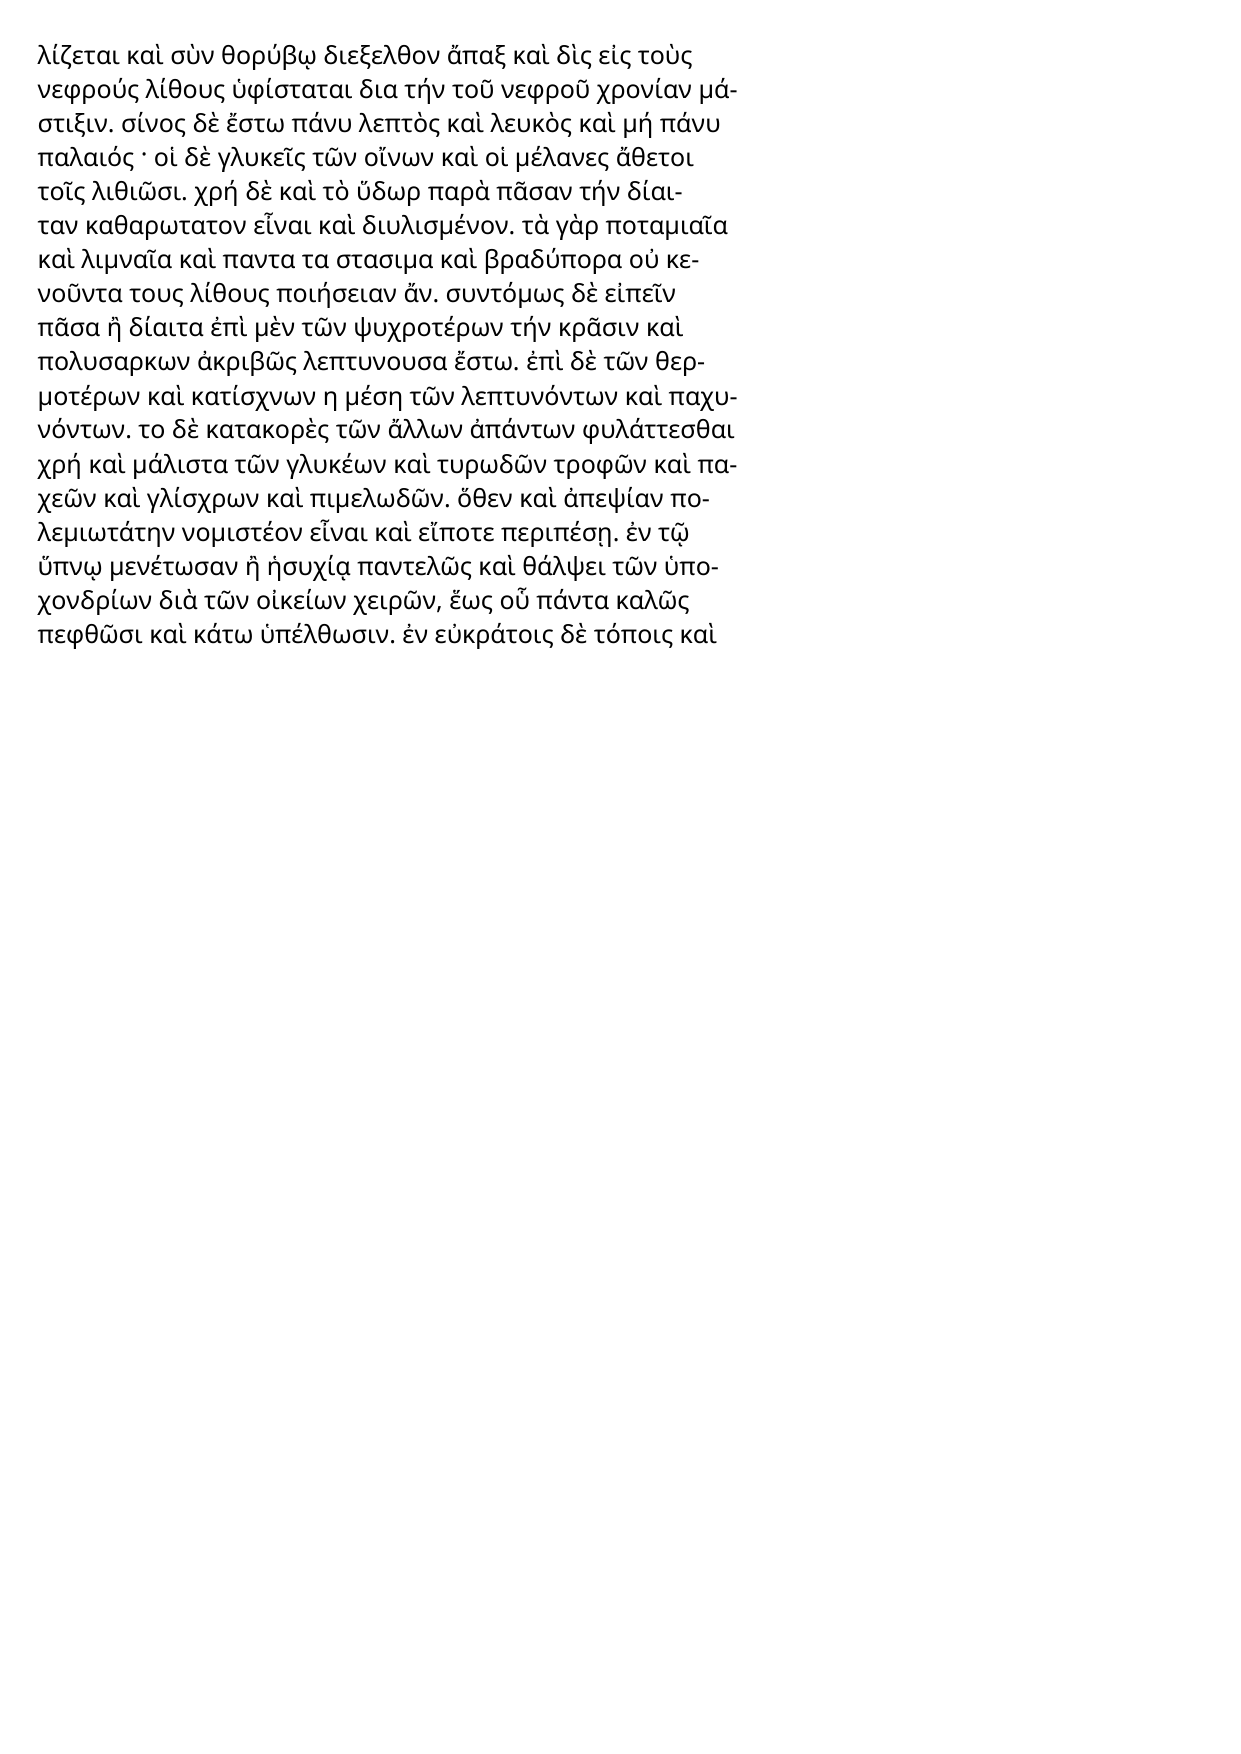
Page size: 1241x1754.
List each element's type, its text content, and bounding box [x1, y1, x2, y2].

text λίζεται καὶ σὺν θορύβῳ διεξελθον ἄπαξ καὶ δὶς εἰς τοὺς νεφρούς λίθους ὑφίσταται δια τήν τοῦ νεφροῦ χρονίαν μά- στιξιν. σίνος δὲ ἔστω πάνυ λεπτὸς καὶ λευκὸς καὶ μή πάνυ παλαιός · οἱ δὲ γλυκεῖς τῶν οἴνων καὶ οἱ μέλανες ἄθετοι τοῖς λιθιῶσι. χρή δὲ καὶ τὸ ὕδωρ παρὰ πᾶσαν τήν δίαι- ταν καθαρωτατον εἶναι καὶ διυλισμένον. τὰ γὰρ ποταμιαῖα καὶ λιμναῖα καὶ παντα τα στασιμα καὶ βραδύπορα οὐ κε- νοῦντα τους λίθους ποιήσειαν ἄν. συντόμως δὲ εἰπεῖν πᾶσα ἢ δίαιτα ἐπὶ μὲν τῶν ψυχροτέρων τήν κρᾶσιν καὶ πολυσαρκων ἀκριβῶς λεπτυνουσα ἔστω. ἐπὶ δὲ τῶν θερ- μοτέρων καὶ κατίσχνων η μέση τῶν λεπτυνόντων καὶ παχυ- νόντων. το δὲ κατακορὲς τῶν ἄλλων ἀπάντων φυλάττεσθαι χρή καὶ μάλιστα τῶν γλυκέων καὶ τυρωδῶν τροφῶν καὶ πα- χεῶν καὶ γλίσχρων καὶ πιμελωδῶν. ὅθεν καὶ ἀπεψίαν πο- λεμιωτάτην νομιστέον εἶναι καὶ εἴποτε περιπέσῃ. ἐν τῷ ὕπνῳ μενέτωσαν ἢ ἡσυχίᾳ παντελῶς καὶ θάλψει τῶν ὑπο- χονδρίων διὰ τῶν οἰκείων χειρῶν, ἕως οὗ πάντα καλῶς πεφθῶσι καὶ κάτω ὑπέλθωσιν. ἐν εὐκράτοις δὲ τόποις καὶ [37, 37, 1203, 651]
